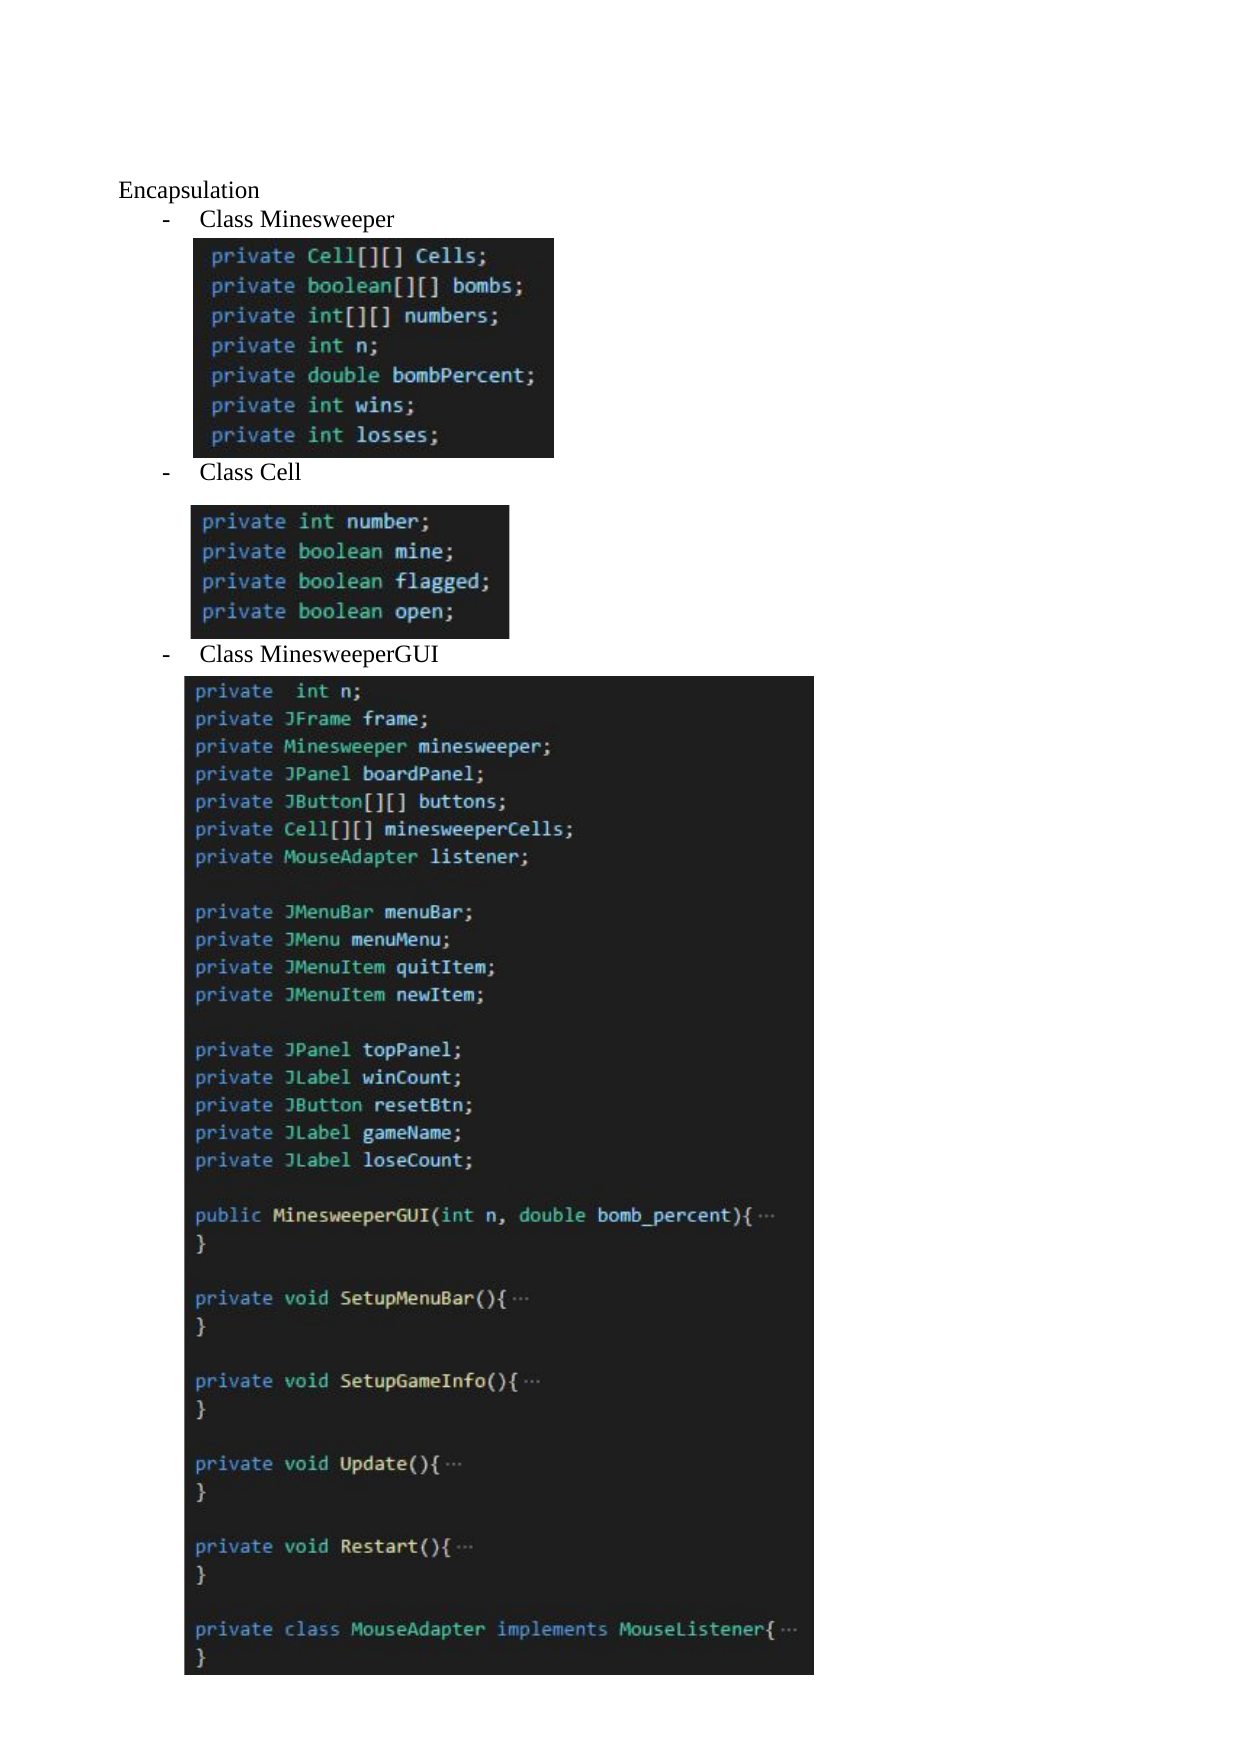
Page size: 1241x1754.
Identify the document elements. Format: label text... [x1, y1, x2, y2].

list Class Minesweeper [162, 204, 1122, 233]
text Encapsulation [118, 176, 1122, 204]
list Class Cell [162, 233, 1122, 486]
list Class MinesweeperGUI [162, 486, 1122, 667]
